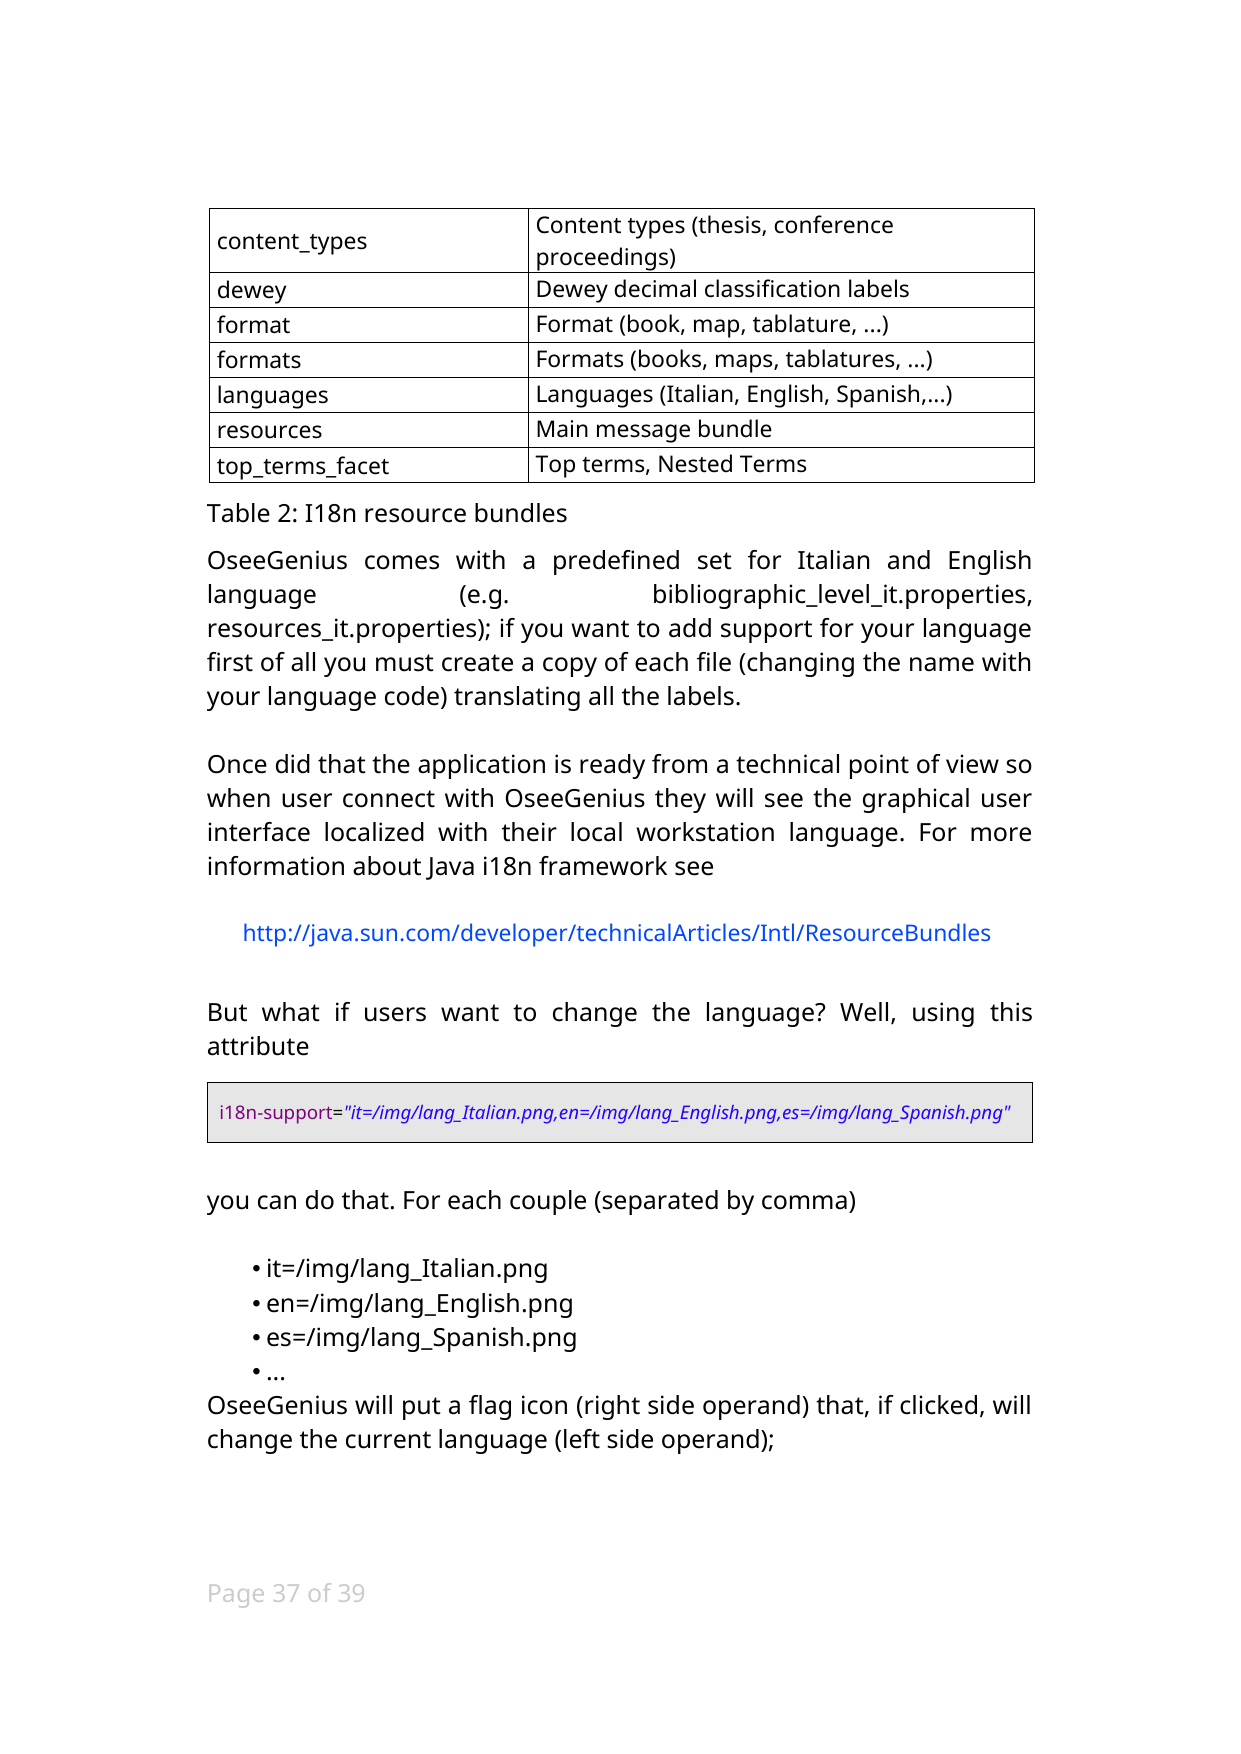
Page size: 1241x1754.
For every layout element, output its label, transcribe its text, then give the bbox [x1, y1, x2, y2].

list ... [252, 1353, 1033, 1387]
text you can do that. For each couple (separated by comma) [207, 1183, 1033, 1217]
list it=/img/lang_Italian.png [252, 1251, 1033, 1285]
table_cell Languages (Italian, English, Spanish,...) [529, 378, 1034, 412]
list es=/img/lang_Spanish.png [252, 1319, 1033, 1353]
table_cell content_types [210, 209, 528, 272]
text Once did that the application is ready from a technical point of view so when user connect with OseeGenius they will see the graphical user interface localized with their local workstation language. For more information about Java i18n framework see [207, 747, 1033, 883]
table_cell top_terms_facet [210, 448, 528, 482]
table_cell Content types (thesis, conference proceedings) [529, 209, 1034, 272]
text OseeGenius comes with a predefined set for Italian and English language (e.g. bibliographic_level_it.properties, resources_it.properties); if you want to add support for your language first of all you must create a copy of each file (changing the name with your language code) translating all the labels. [207, 542, 1033, 713]
text OseeGenius will put a flag icon (right side operand) that, if clicked, will change the current language (left side operand); [207, 1387, 1033, 1456]
table_cell formats [210, 343, 528, 377]
table_cell format [210, 308, 528, 342]
list en=/img/lang_English.png [252, 1285, 1033, 1319]
table_cell languages [210, 378, 528, 412]
text Table 2: I18n resource bundles [207, 496, 1033, 530]
text i18n-support="it=/img/lang_Italian.png,en=/img/lang_English.png,es=/img/lang_Spanish.png" [208, 1083, 1032, 1142]
table_cell dewey [210, 273, 528, 307]
table_cell Formats (books, maps, tablatures, ...) [529, 343, 1034, 377]
table_cell Main message bundle [529, 413, 1034, 447]
table_cell resources [210, 413, 528, 447]
table_cell Top terms, Nested Terms [529, 448, 1034, 482]
table_cell Format (book, map, tablature, ...) [529, 308, 1034, 342]
text But what if users want to change the language? Well, using this attribute [207, 995, 1033, 1063]
text http://java.sun.com/developer/technicalArticles/Intl/ResourceBundles [207, 917, 1033, 948]
table_cell Dewey decimal classification labels [529, 273, 1034, 307]
